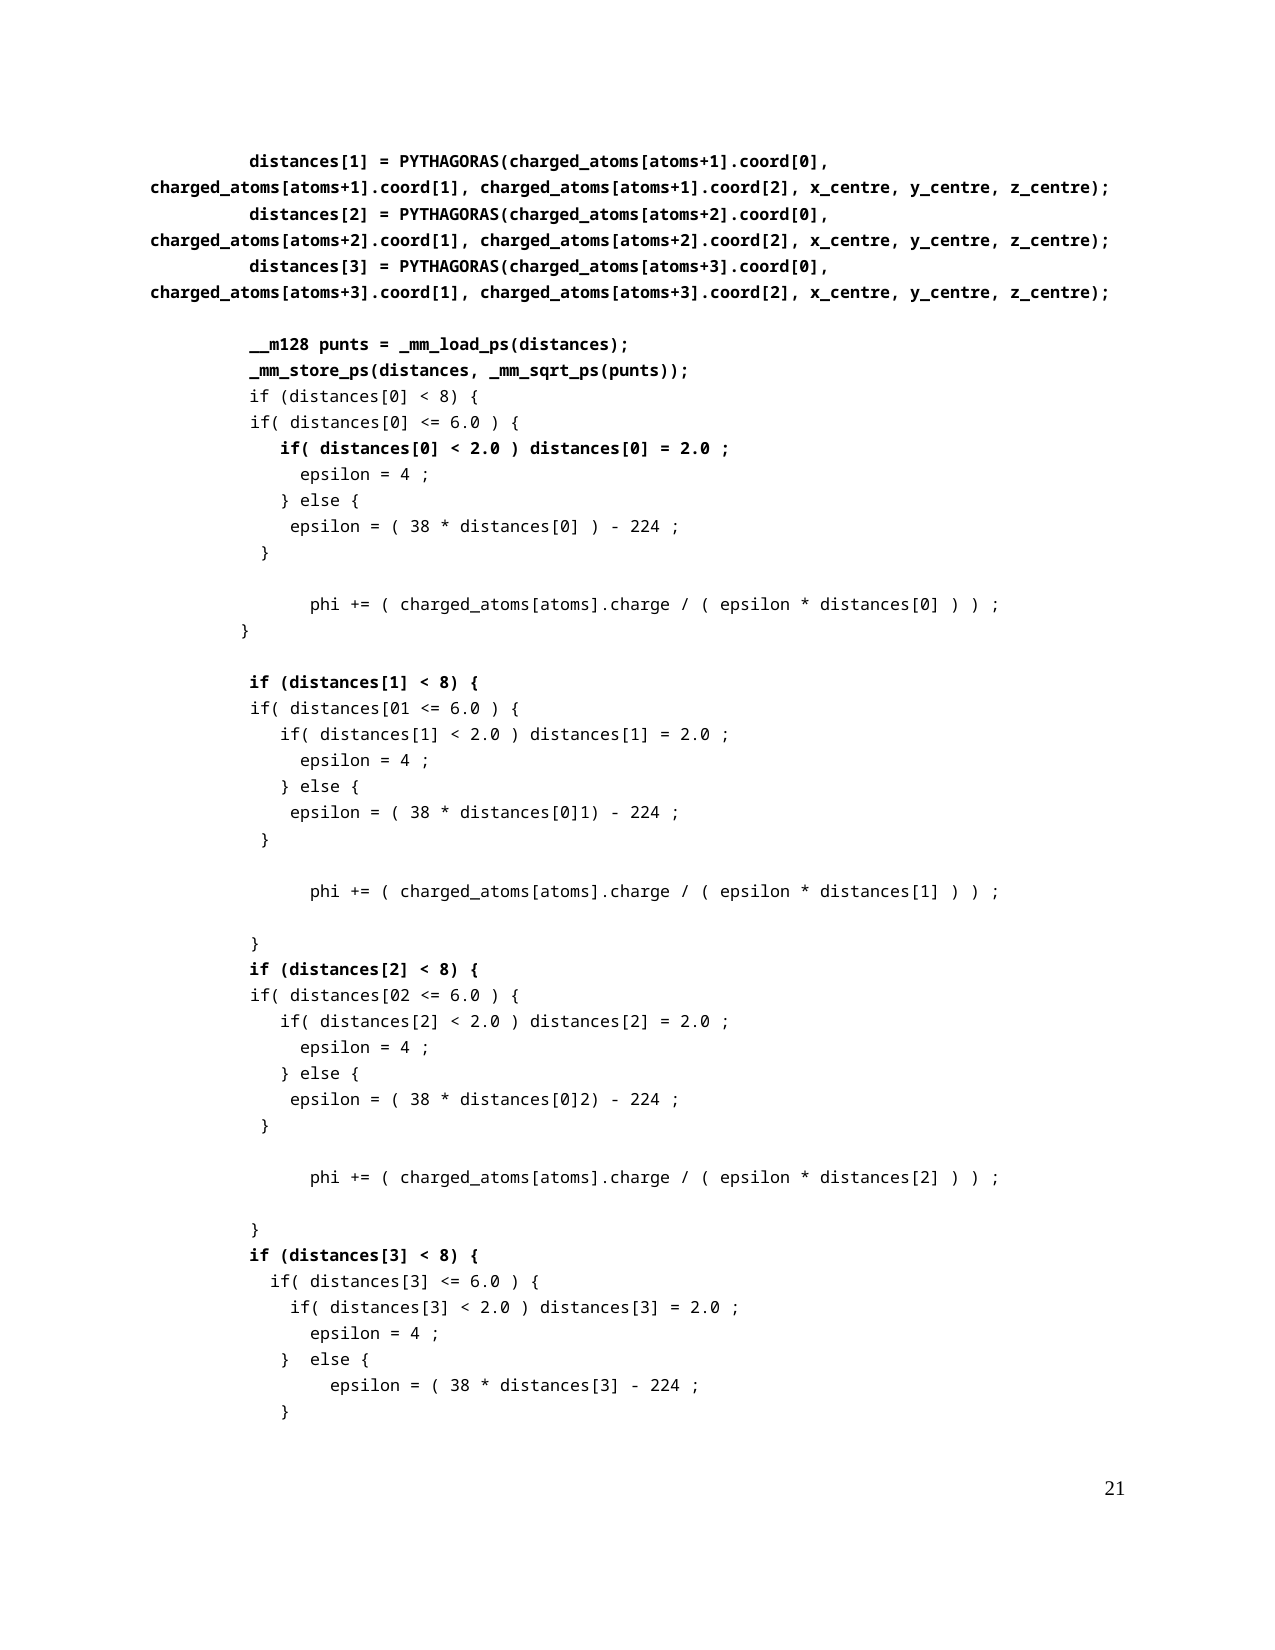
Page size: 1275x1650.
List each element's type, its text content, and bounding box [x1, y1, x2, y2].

text epsilon = 4 ; [150, 462, 1125, 485]
text epsilon = ( 38 * distances[3] - 224 ; [150, 1374, 1125, 1397]
text if( distances[3] <= 6.0 ) { [150, 1270, 1125, 1292]
text epsilon = ( 38 * distances[0] ) - 224 ; [150, 514, 1125, 537]
text distances[2] = PYTHAGORAS(charged_atoms[atoms+2].coord[0], charged_atoms[atoms+2].coord[1], charged_atoms[atoms+2].coord[2], x_centre, y_centre, z_centre); [150, 202, 1125, 251]
text } [150, 1400, 1125, 1423]
text epsilon = 4 ; [150, 1035, 1125, 1058]
text } [150, 931, 1125, 954]
text phi += ( charged_atoms[atoms].charge / ( epsilon * distances[2] ) ) ; [150, 1166, 1125, 1188]
text epsilon = ( 38 * distances[0]2) - 224 ; [150, 1087, 1125, 1110]
text if (distances[2] < 8) { [150, 957, 1125, 980]
text } [150, 619, 1125, 641]
text if( distances[1] < 2.0 ) distances[1] = 2.0 ; [150, 723, 1125, 746]
text _mm_store_ps(distances, _mm_sqrt_ps(punts)); [150, 358, 1125, 381]
text if( distances[3] < 2.0 ) distances[3] = 2.0 ; [150, 1296, 1125, 1318]
text if (distances[0] < 8) { [150, 384, 1125, 407]
text } else { [150, 775, 1125, 798]
text } [150, 1113, 1125, 1136]
text phi += ( charged_atoms[atoms].charge / ( epsilon * distances[1] ) ) ; [150, 879, 1125, 902]
text epsilon = 4 ; [150, 749, 1125, 772]
text } [150, 1218, 1125, 1240]
text } [150, 827, 1125, 850]
text phi += ( charged_atoms[atoms].charge / ( epsilon * distances[0] ) ) ; [150, 593, 1125, 615]
text if (distances[3] < 8) { [150, 1244, 1125, 1266]
text if( distances[01 <= 6.0 ) { [150, 697, 1125, 719]
text __m128 punts = _mm_load_ps(distances); [150, 332, 1125, 355]
text if (distances[1] < 8) { [150, 671, 1125, 693]
text if( distances[0] < 2.0 ) distances[0] = 2.0 ; [150, 436, 1125, 459]
text epsilon = 4 ; [150, 1322, 1125, 1344]
text if( distances[0] <= 6.0 ) { [150, 410, 1125, 433]
text if( distances[2] < 2.0 ) distances[2] = 2.0 ; [150, 1009, 1125, 1032]
text } else { [150, 488, 1125, 511]
text if( distances[02 <= 6.0 ) { [150, 983, 1125, 1006]
text epsilon = ( 38 * distances[0]1) - 224 ; [150, 801, 1125, 824]
text } else { [150, 1061, 1125, 1084]
text } [150, 541, 1125, 563]
text distances[1] = PYTHAGORAS(charged_atoms[atoms+1].coord[0], charged_atoms[atoms+1].coord[1], charged_atoms[atoms+1].coord[2], x_centre, y_centre, z_centre); [150, 150, 1125, 199]
text distances[3] = PYTHAGORAS(charged_atoms[atoms+3].coord[0], charged_atoms[atoms+3].coord[1], charged_atoms[atoms+3].coord[2], x_centre, y_centre, z_centre); [150, 254, 1125, 303]
text } else { [150, 1348, 1125, 1371]
